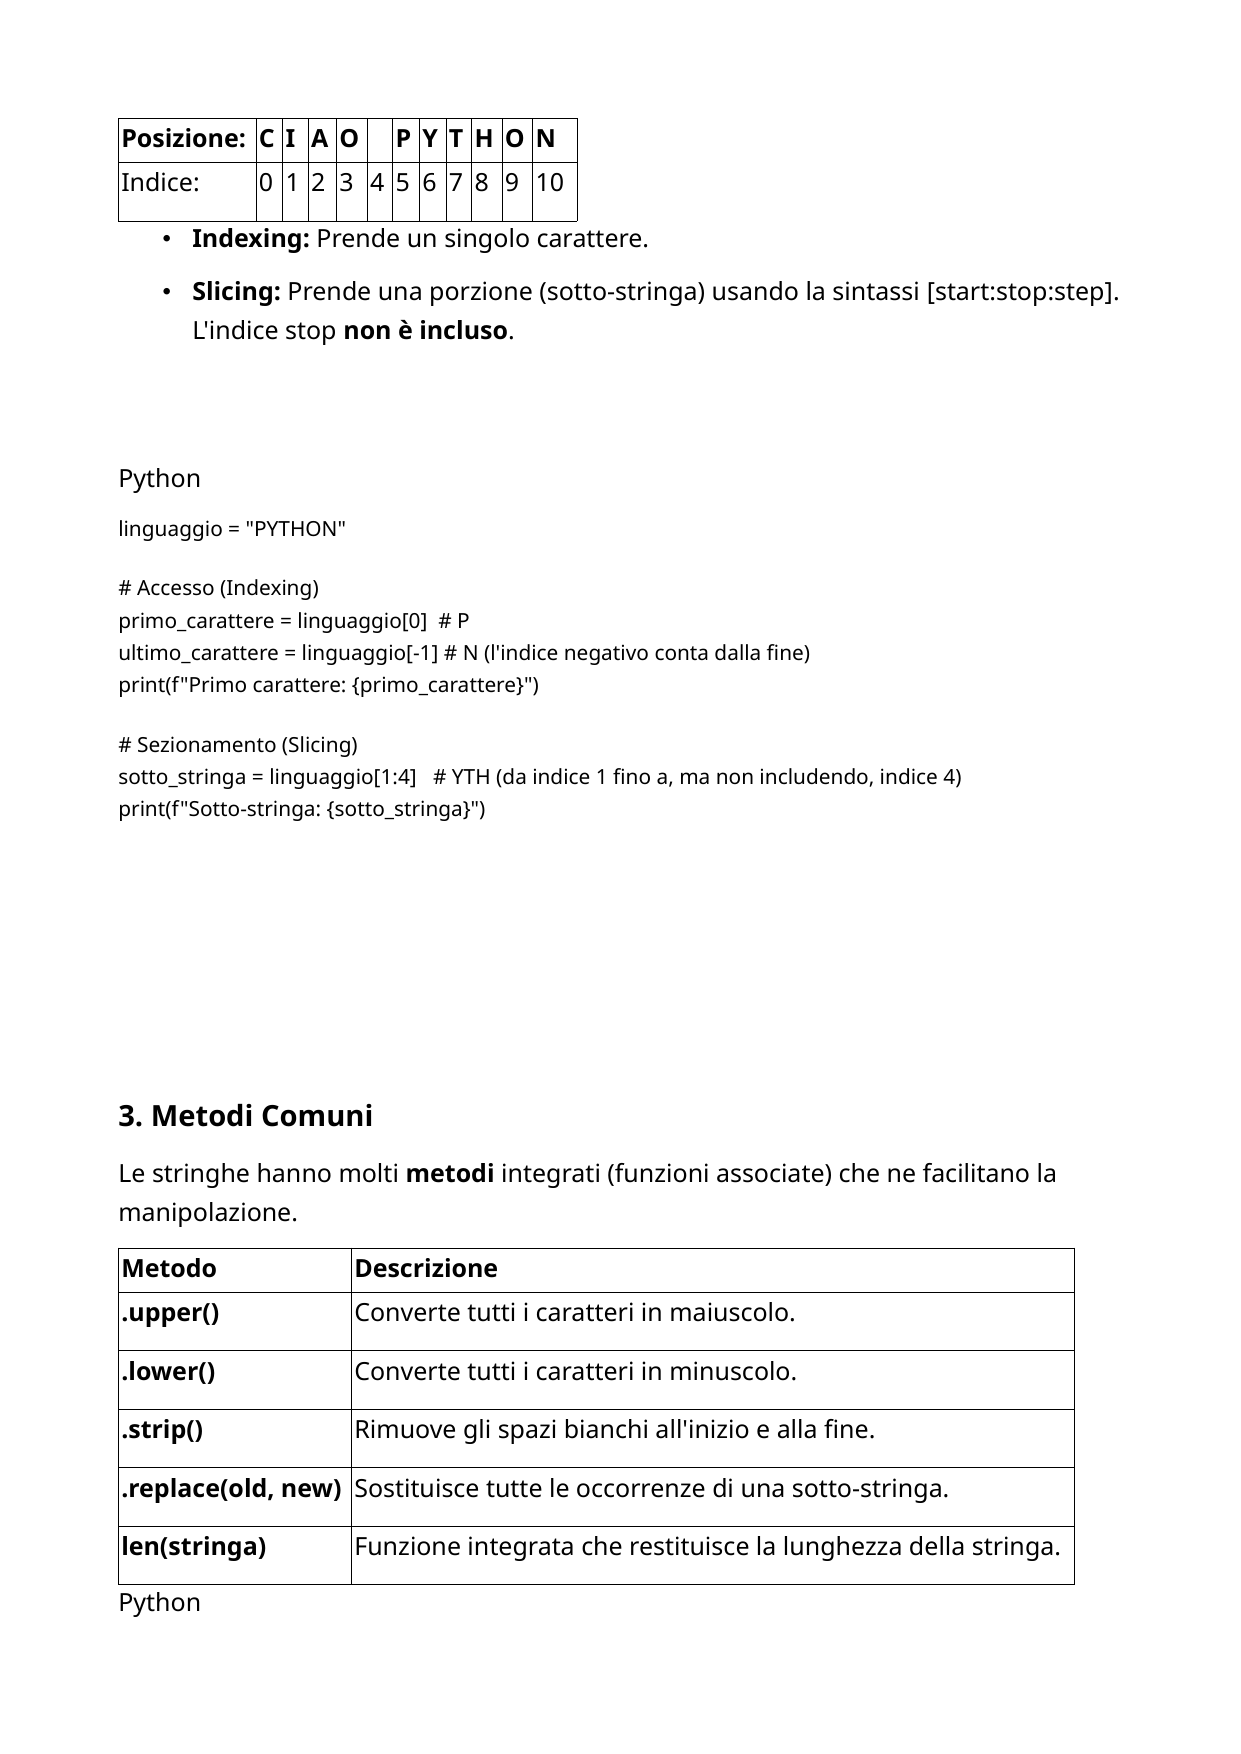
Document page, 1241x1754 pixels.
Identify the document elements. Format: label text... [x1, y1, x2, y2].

text # Sezionamento (Slicing) [118, 730, 1122, 758]
table_header O [503, 119, 532, 162]
table_header H [472, 119, 502, 162]
table_header [368, 119, 392, 162]
text Le stringhe hanno molti metodi integrati (funzioni associate) che ne facilitano la manipolazione. [118, 1156, 1122, 1228]
table_header C [257, 119, 282, 162]
subtitle 3. Metodi Comuni [118, 1096, 1122, 1135]
table_cell Funzione integrata che restituisce la lunghezza della stringa. [352, 1527, 1074, 1584]
table_cell 9 [503, 163, 532, 221]
table_header Metodo [119, 1249, 351, 1292]
text linguaggio = "PYTHON" [118, 514, 1122, 542]
table_cell 4 [368, 163, 392, 221]
table_header N [533, 119, 577, 162]
table_cell .strip() [119, 1410, 351, 1467]
table_cell 0 [257, 163, 282, 221]
text print(f"Primo carattere: {primo_carattere}") [118, 671, 1122, 699]
text print(f"Sotto-stringa: {sotto_stringa}") [118, 794, 1122, 823]
table_cell Converte tutti i caratteri in minuscolo. [352, 1351, 1074, 1409]
table_cell 2 [309, 163, 336, 221]
list Indexing: Prende un singolo carattere. [162, 221, 1122, 255]
text Python [118, 461, 1122, 495]
table_cell Converte tutti i caratteri in maiuscolo. [352, 1293, 1074, 1350]
table_header Posizione: [119, 119, 256, 162]
table_cell 8 [472, 163, 502, 221]
table_cell .lower() [119, 1351, 351, 1409]
text ultimo_carattere = linguaggio[-1] # N (l'indice negativo conta dalla fine) [118, 638, 1122, 667]
table_header Y [420, 119, 446, 162]
table_cell Sostituisce tutte le occorrenze di una sotto-stringa. [352, 1468, 1074, 1526]
table_cell 5 [393, 163, 419, 221]
table_cell Indice: [119, 163, 256, 221]
table_cell 6 [420, 163, 446, 221]
table_cell len(stringa) [119, 1527, 351, 1584]
list Slicing: Prende una porzione (sotto-stringa) usando la sintassi [start:stop:step]. L'indice stop non è incluso. [162, 274, 1122, 347]
table_header I [283, 119, 308, 162]
table_cell Rimuove gli spazi bianchi all'inizio e alla fine. [352, 1410, 1074, 1467]
table_header O [337, 119, 367, 162]
table_header A [309, 119, 336, 162]
text Python [118, 1584, 1122, 1618]
table_cell 10 [533, 163, 577, 221]
table_cell 3 [337, 163, 367, 221]
table_header P [393, 119, 419, 162]
table_header T [447, 119, 471, 162]
table_cell .replace(old, new) [119, 1468, 351, 1526]
table_cell 1 [283, 163, 308, 221]
text # Accesso (Indexing) [118, 573, 1122, 602]
table_header Descrizione [352, 1249, 1074, 1292]
table_cell .upper() [119, 1293, 351, 1350]
table_cell 7 [447, 163, 471, 221]
text primo_carattere = linguaggio[0] # P [118, 606, 1122, 634]
text sotto_stringa = linguaggio[1:4] # YTH (da indice 1 fino a, ma non includendo, indice 4) [118, 762, 1122, 791]
